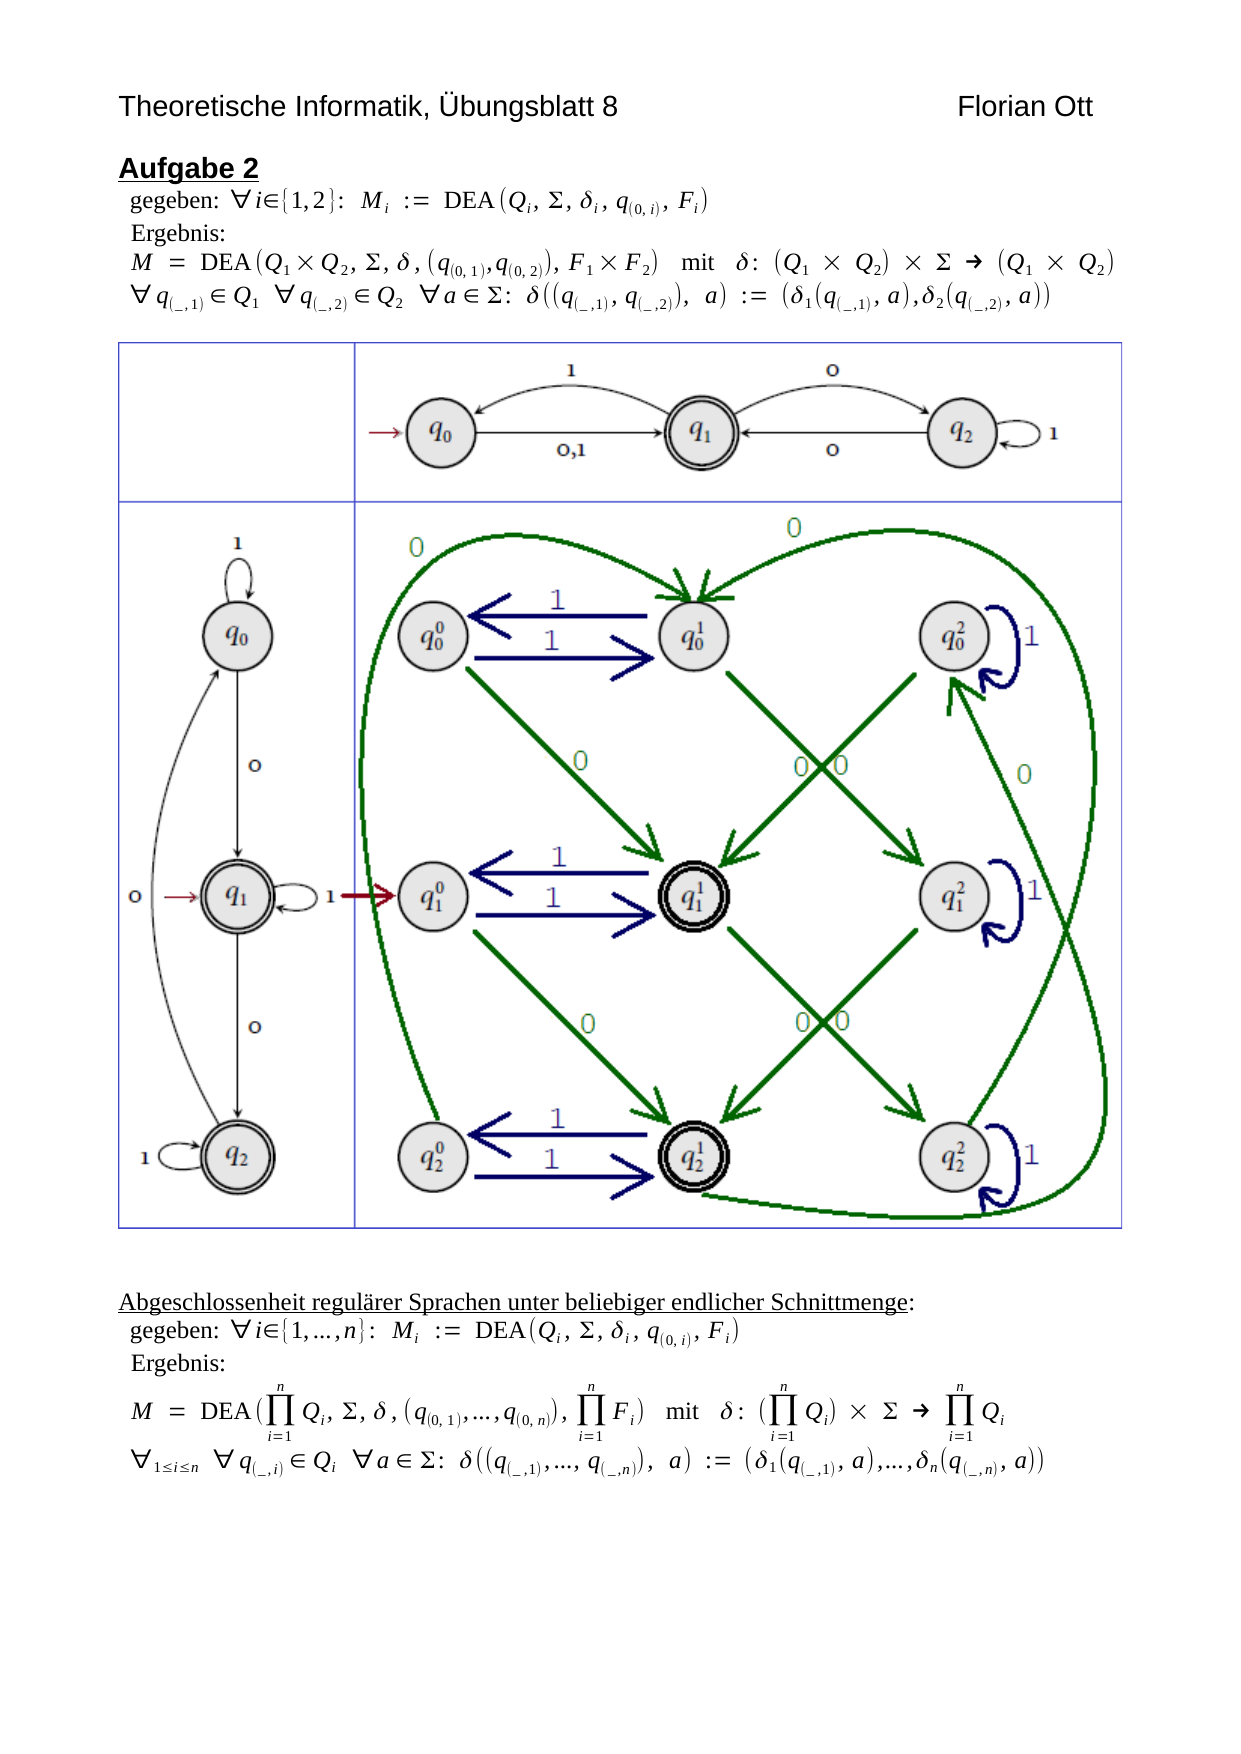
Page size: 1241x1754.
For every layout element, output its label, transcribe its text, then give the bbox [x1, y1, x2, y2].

text Ergebnis: [118, 218, 1122, 247]
text Aufgabe 2 [118, 152, 1122, 185]
text Ergebnis: [118, 1348, 1122, 1377]
picture [118, 342, 1123, 1229]
text Abgeschlossenheit regulärer Sprachen unter beliebiger endlicher Schnittmenge: [118, 1287, 1122, 1315]
